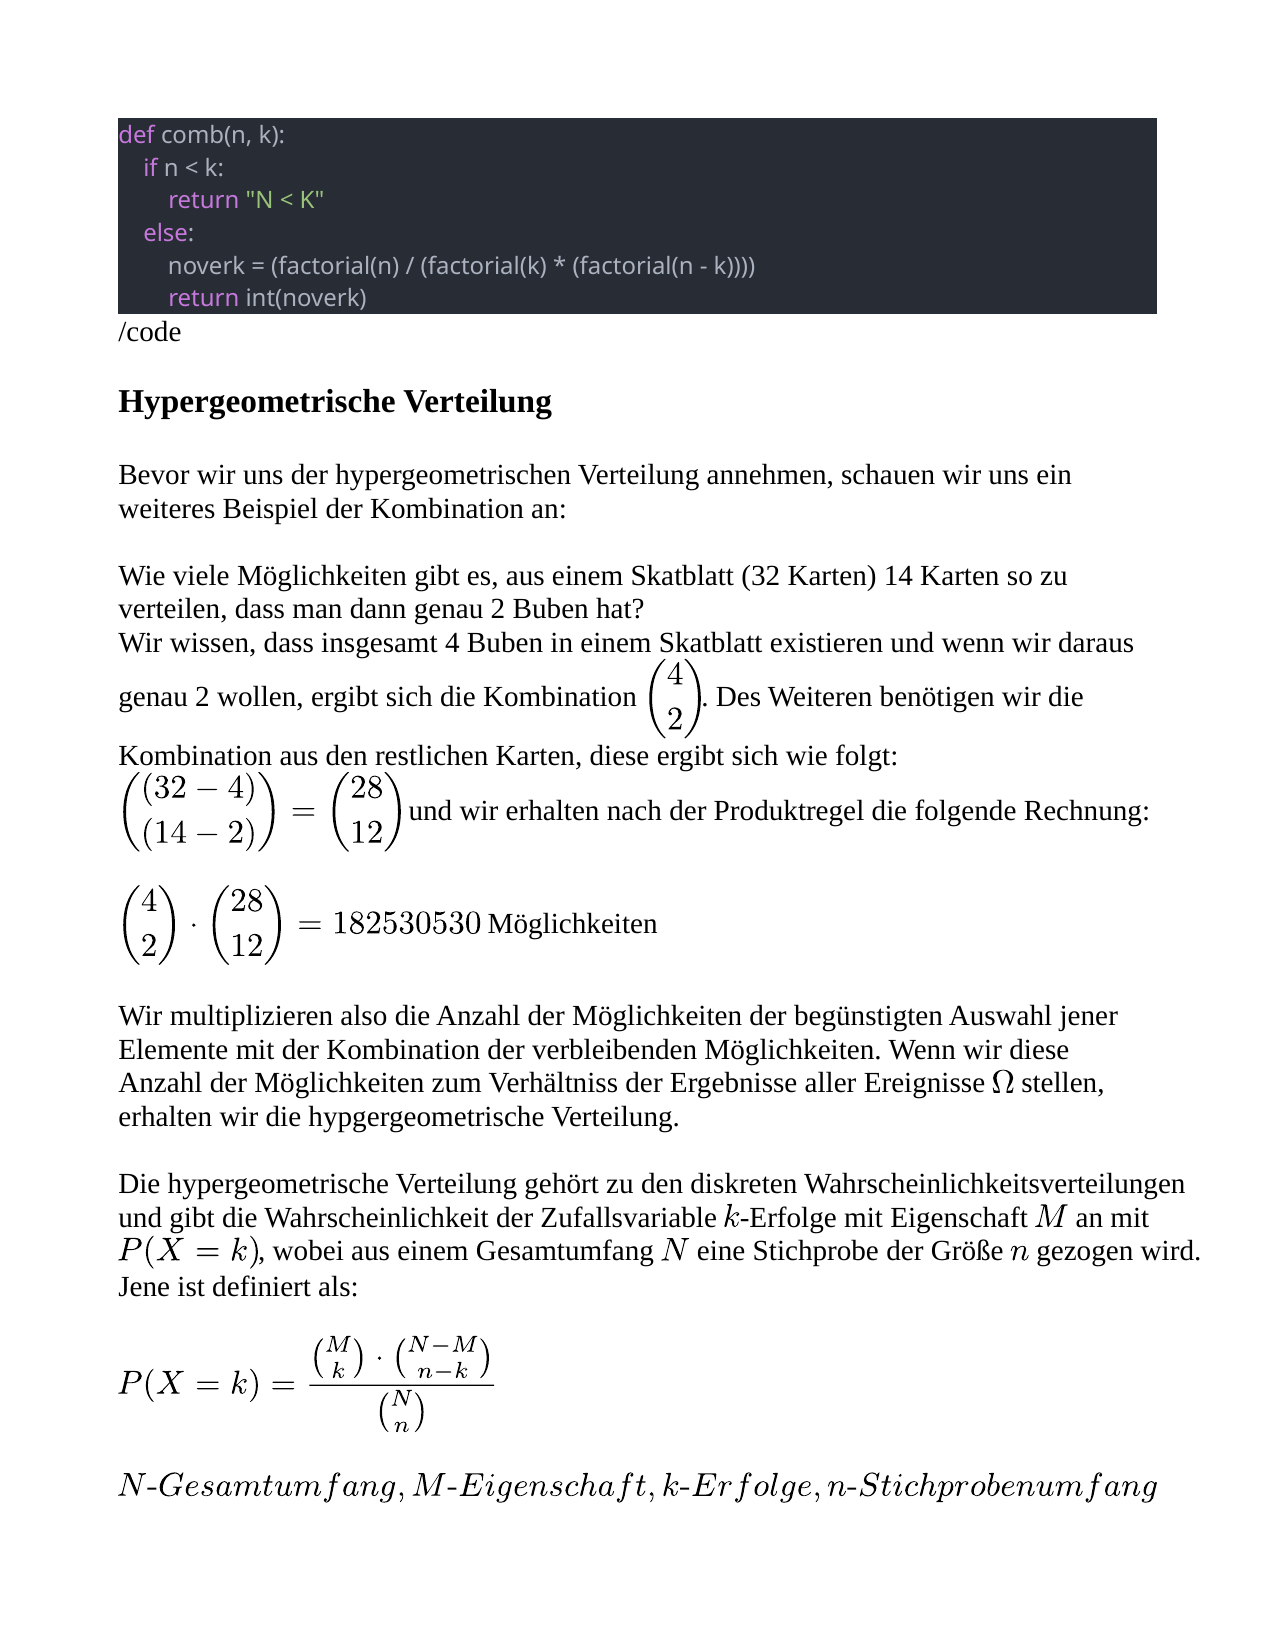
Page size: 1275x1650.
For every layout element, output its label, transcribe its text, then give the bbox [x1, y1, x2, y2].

text Die hypergeometrische Verteilung gehört zu den diskreten Wahrscheinlichkeitsverteilungen und gibt die Wahrscheinlichkeit der Zufallsvariable -Erfolge mit Eigenschaft an mit , wobei aus einem Gesamtumfang eine Stichprobe der Größe gezogen wird. Jene ist definiert als: [118, 1166, 1222, 1302]
text def comb(n, k): if n < k: return "N < K" else: noverk = (factorial(n) / (factorial(k) * (factorial(n - k)))) return int(noverk) [118, 118, 1157, 314]
text Wir wissen, dass insgesamt 4 Buben in einem Skatblatt existieren und wenn wir daraus genau 2 wollen, ergibt sich die Kombination . Des Weiteren benötigen wir die Kombination aus den restlichen Karten, diese ergibt sich wie folgt: und wir erhalten nach der Produktregel die folgende Rechnung: [118, 625, 1157, 852]
text Möglichkeiten [267, 885, 1157, 965]
text /code [118, 314, 1157, 347]
text Bevor wir uns der hypergeometrischen Verteilung annehmen, schauen wir uns ein weiteres Beispiel der Kombination an: [118, 457, 1157, 524]
text Wie viele Möglichkeiten gibt es, aus einem Skatblatt (32 Karten) 14 Karten so zu verteilen, dass man dann genau 2 Buben hat? [118, 558, 1157, 625]
text Wir multiplizieren also die Anzahl der Möglichkeiten der begünstigten Auswahl jener Elemente mit der Kombination der verbleibenden Möglichkeiten. Wenn wir diese Anzahl der Möglichkeiten zum Verhältniss der Ergebnisse aller Ereignisse stellen, erhalten wir die hypgergeometrische Verteilung. [118, 998, 1157, 1133]
text Hypergeometrische Verteilung [118, 381, 1157, 419]
